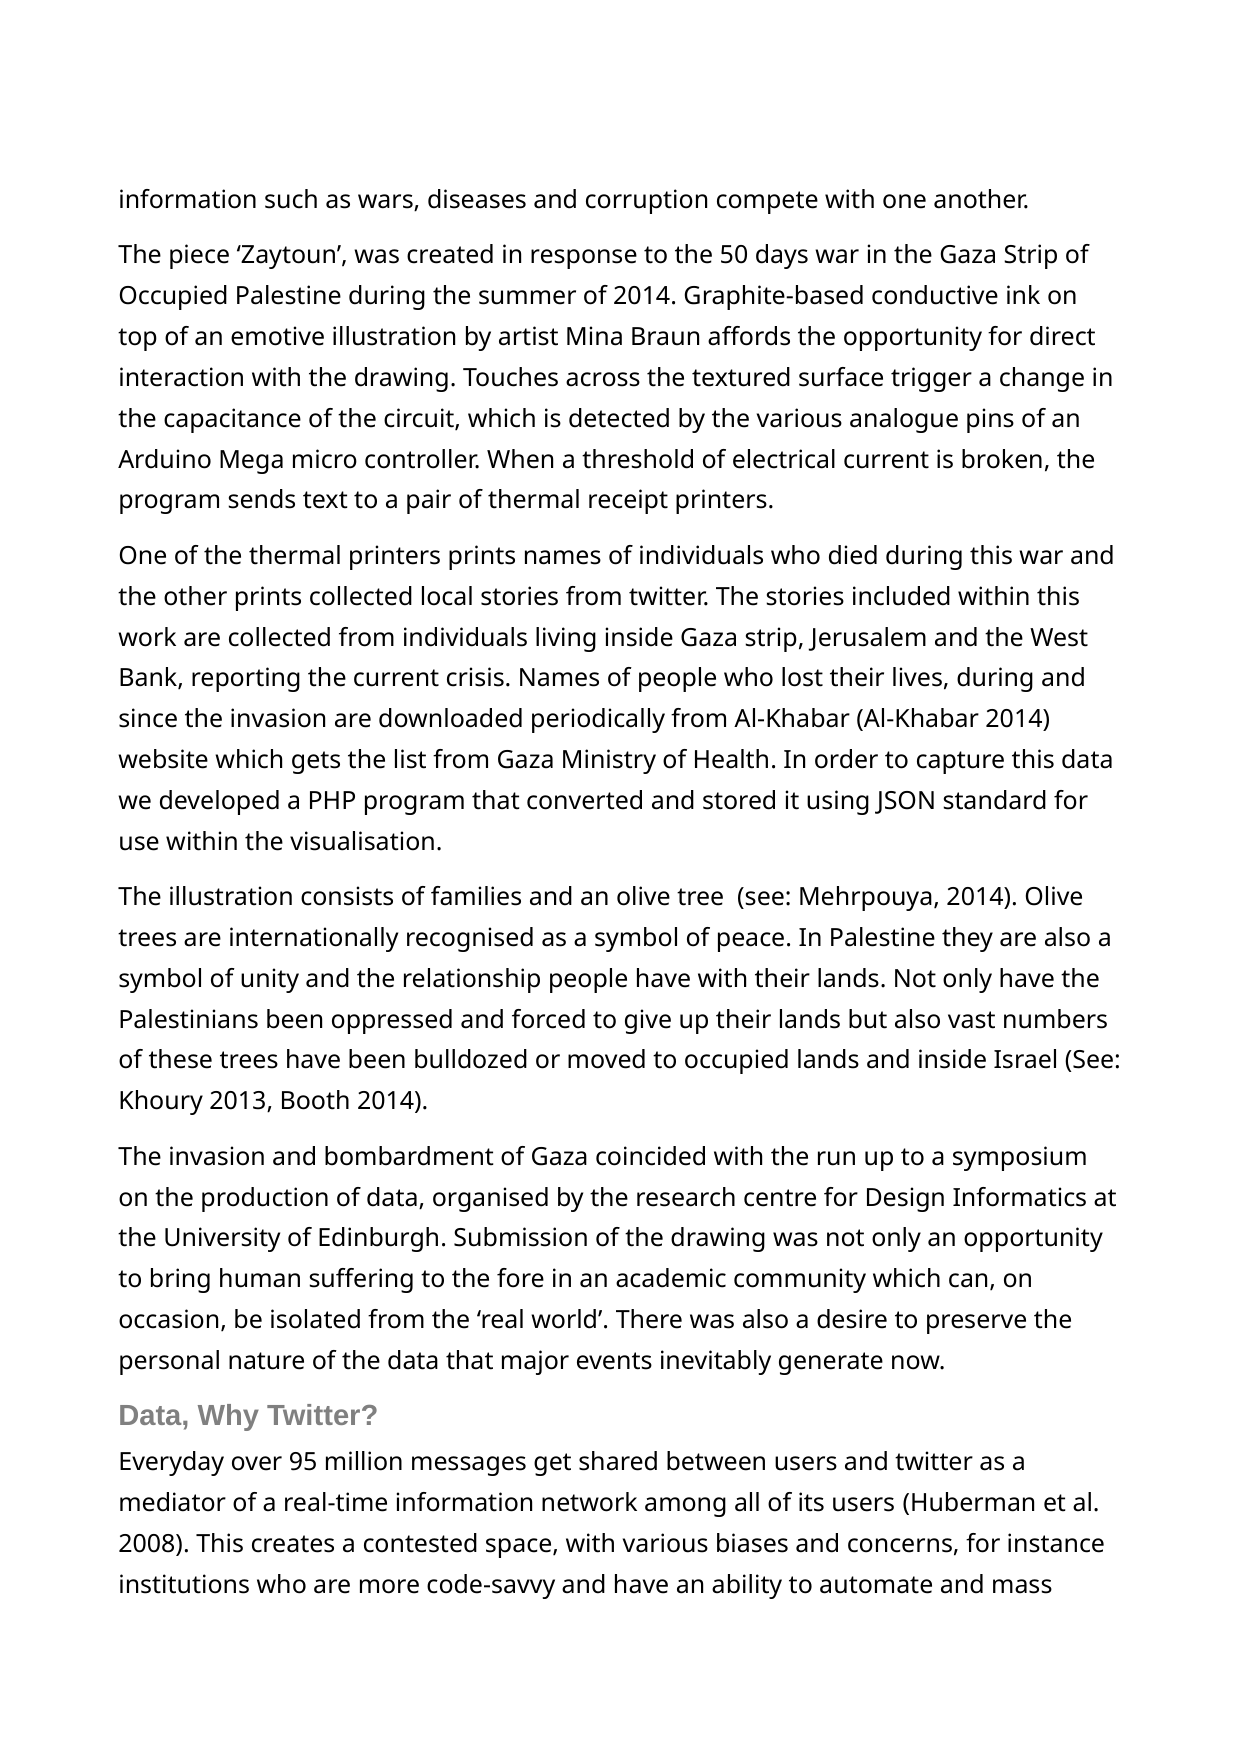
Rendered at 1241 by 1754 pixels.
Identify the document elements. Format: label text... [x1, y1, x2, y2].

text The piece ‘Zaytoun’, was created in response to the 50 days war in the Gaza Strip of Occupied Palestine during the summer of 2014. Graphite-based conductive ink on top of an emotive illustration by artist Mina Braun affords the opportunity for direct interaction with the drawing. Touches across the textured surface trigger a change in the capacitance of the circuit, which is detected by the various analogue pins of an Arduino Mega micro controller. When a threshold of electrical current is broken, the program sends text to a pair of thermal receipt printers. [118, 237, 1122, 516]
text One of the thermal printers prints names of individuals who died during this war and the other prints collected local stories from twitter. The stories included within this work are collected from individuals living inside Gaza strip, Jerusalem and the West Bank, reporting the current crisis. Names of people who lost their lives, during and since the invasion are downloaded periodically from Al-Khabar (Al-Khabar 2014) website which gets the list from Gaza Ministry of Health. In order to capture this data we developed a PHP program that converted and stored it using JSON standard for use within the visualisation. [118, 537, 1122, 857]
text information such as wars, diseases and corruption compete with one another. [118, 182, 1122, 216]
text The illustration consists of families and an olive tree (see: Mehrpouya, 2014). Olive trees are internationally recognised as a symbol of peace. In Palestine they are also a symbol of unity and the relationship people have with their lands. Not only have the Palestinians been oppressed and forced to give up their lands but also vast numbers of these trees have been bulldozed or moved to occupied lands and inside Israel (See: Khoury 2013, Booth 2014). [118, 879, 1122, 1117]
text The invasion and bombardment of Gaza coincided with the run up to a symposium on the production of data, organised by the research centre for Design Informatics at the University of Edinburgh. Submission of the drawing was not only an opportunity to bring human suffering to the fore in an academic community which can, on occasion, be isolated from the ‘real world’. There was also a desire to preserve the personal nature of the data that major events inevitably generate now. [118, 1138, 1122, 1377]
subtitle Data, Why Twitter? [118, 1398, 1122, 1431]
text Everyday over 95 million messages get shared between users and twitter as a mediator of a real-time information network among all of its users (Huberman et al. 2008). This creates a contested space, with various biases and concerns, for instance institutions who are more code-savvy and have an ability to automate and mass [118, 1444, 1122, 1601]
